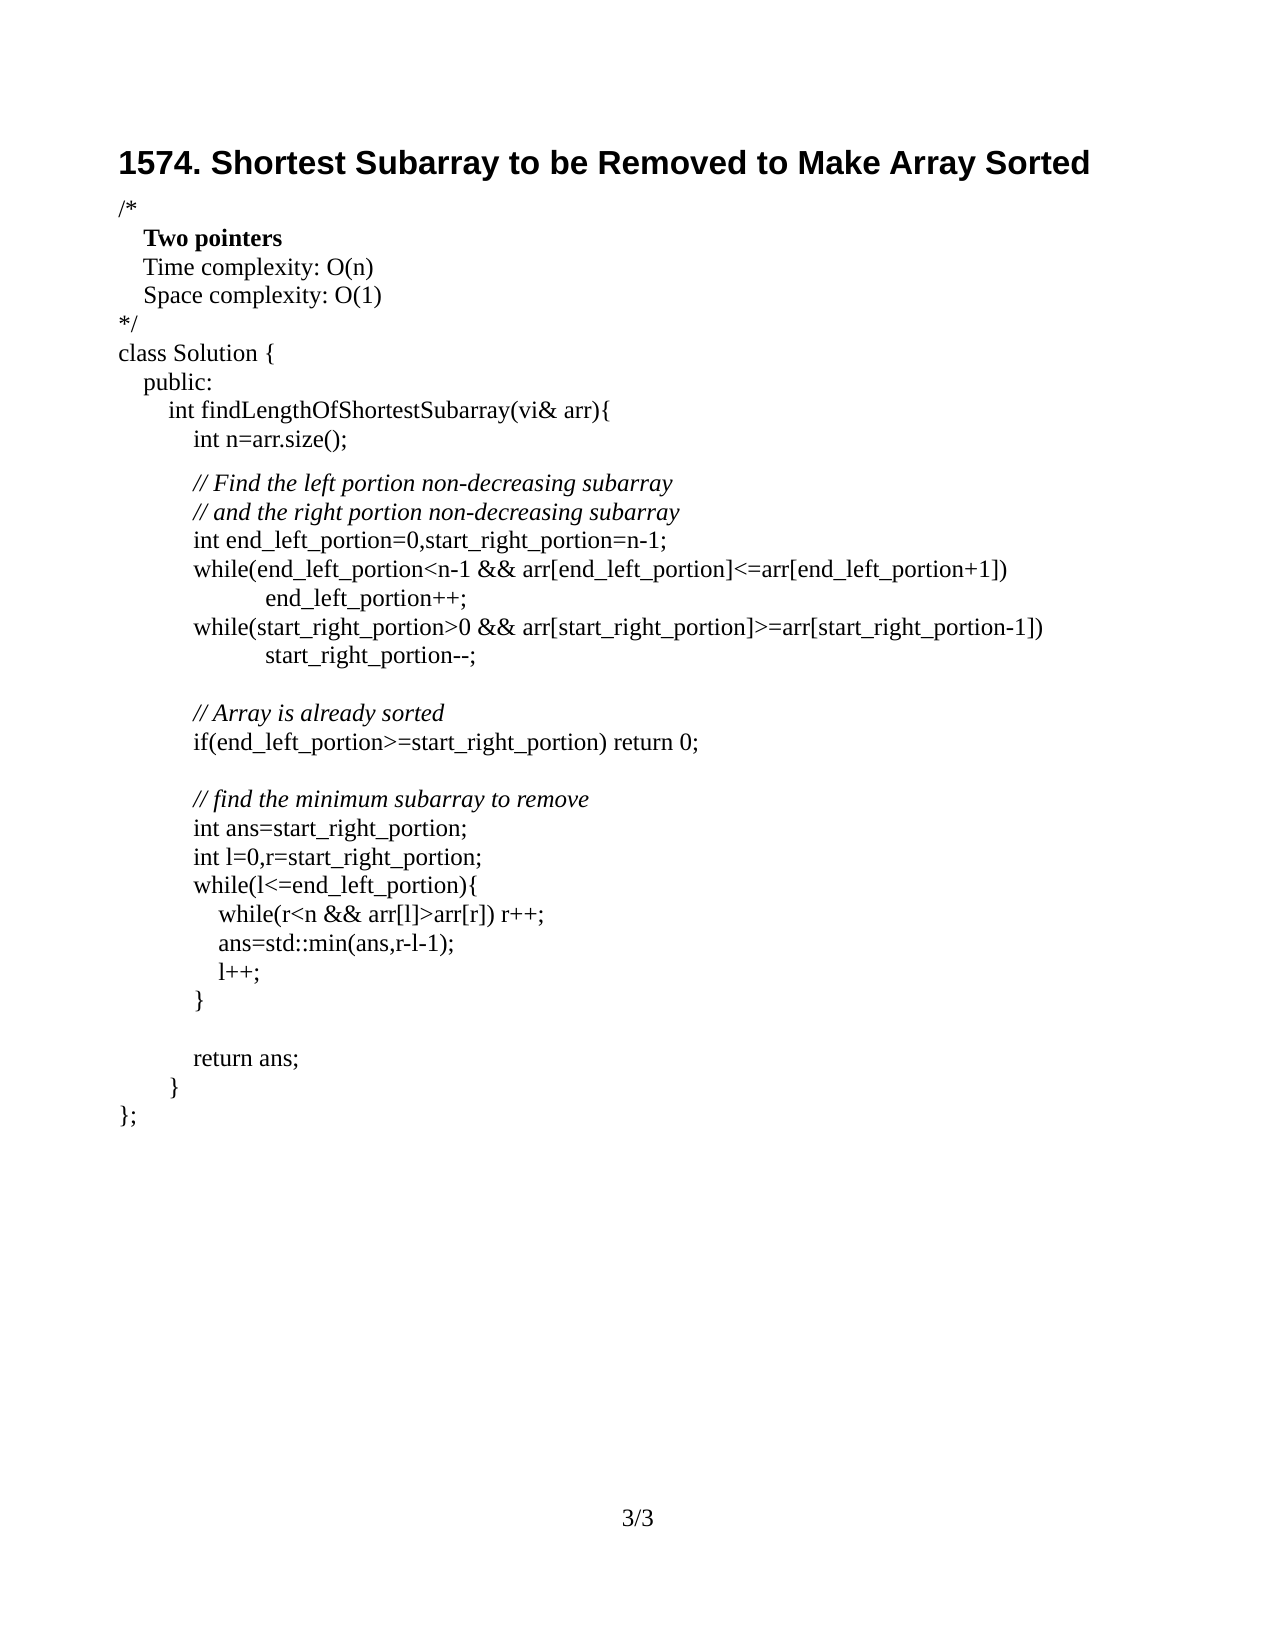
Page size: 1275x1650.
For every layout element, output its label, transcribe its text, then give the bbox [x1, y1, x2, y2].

text while(r<n && arr[l]>arr[r]) r++; [118, 899, 1157, 928]
text end_left_portion++; [118, 583, 1157, 612]
text ans=std::min(ans,r-l-1); [118, 928, 1157, 957]
text } [118, 1072, 1157, 1100]
text while(start_right_portion>0 && arr[start_right_portion]>=arr[start_right_portion-1]) [118, 612, 1157, 640]
text Time complexity: O(n) [118, 252, 1157, 280]
text int ans=start_right_portion; [118, 813, 1157, 842]
text l++; [118, 957, 1157, 985]
text /* [118, 194, 1157, 223]
text // Find the left portion non-decreasing subarray [118, 468, 1157, 497]
text Space complexity: O(1) [118, 280, 1157, 309]
text */ [118, 309, 1157, 338]
text if(end_left_portion>=start_right_portion) return 0; [118, 727, 1157, 755]
text // Array is already sorted [118, 698, 1157, 727]
text start_right_portion--; [118, 640, 1157, 669]
text while(l<=end_left_portion){ [118, 870, 1157, 899]
text } [118, 985, 1157, 1014]
text // and the right portion non-decreasing subarray [118, 497, 1157, 525]
text return ans; [118, 1043, 1157, 1072]
text class Solution { [118, 338, 1157, 367]
text public: [118, 367, 1157, 395]
text }; [118, 1100, 1157, 1129]
text int l=0,r=start_right_portion; [118, 842, 1157, 870]
text Two pointers [118, 223, 1157, 252]
text int n=arr.size(); [118, 424, 1157, 453]
text while(end_left_portion<n-1 && arr[end_left_portion]<=arr[end_left_portion+1]) [118, 554, 1157, 583]
text // find the minimum subarray to remove [118, 784, 1157, 813]
subtitle 1574. Shortest Subarray to be Removed to Make Array Sorted [118, 143, 1157, 182]
text int end_left_portion=0,start_right_portion=n-1; [118, 525, 1157, 554]
text int findLengthOfShortestSubarray(vi& arr){ [118, 395, 1157, 424]
